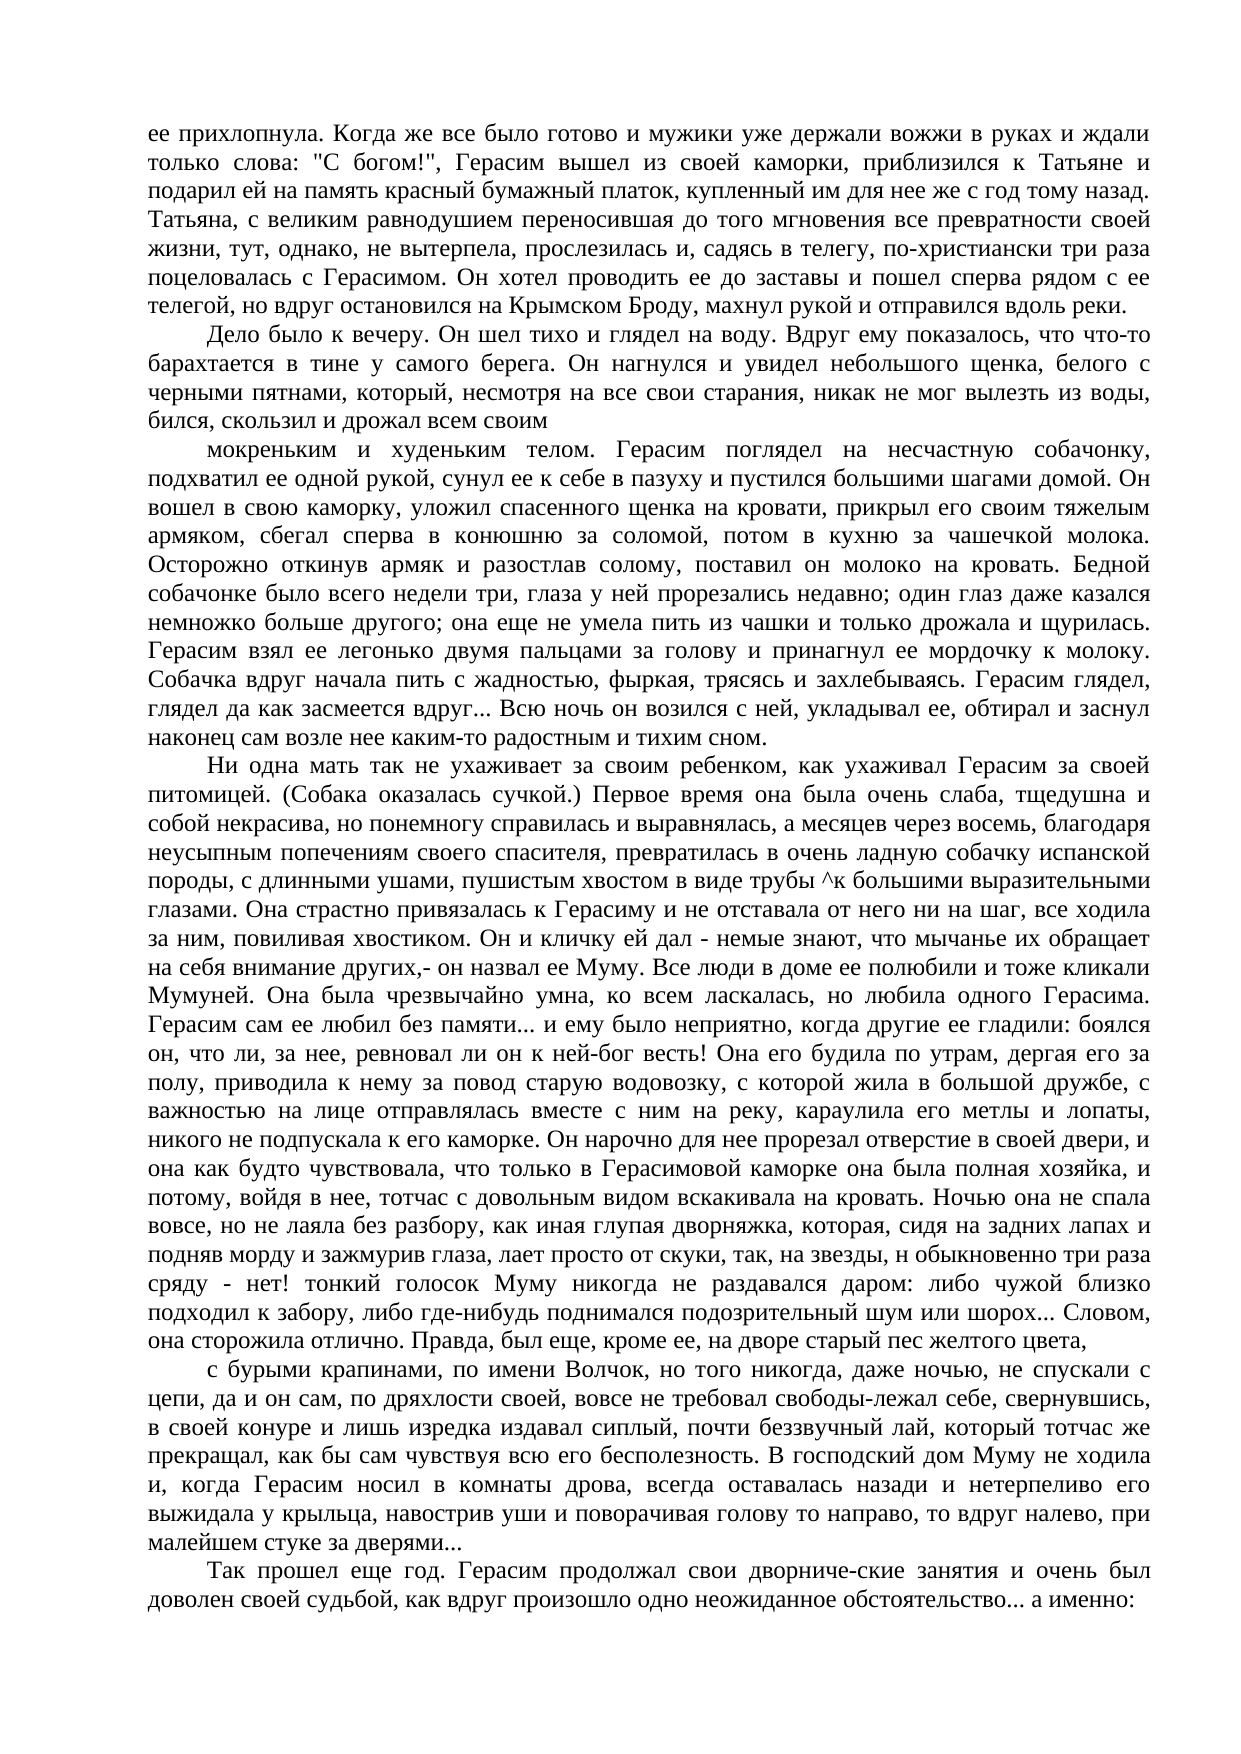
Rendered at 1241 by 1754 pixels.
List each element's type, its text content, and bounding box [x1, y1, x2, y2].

text Так прошел еще год. Герасим продолжал свои дворниче-ские занятия и очень был доволен своей судьбой, как вдруг произошло одно неожиданное обстоятельство... а именно: [148, 1556, 1152, 1613]
text мокреньким и худеньким телом. Герасим поглядел на несчастную собачонку, подхватил ее одной рукой, сунул ее к себе в пазуху и пустился большими шагами домой. Он вошел в свою каморку, уложил спасенного щенка на кровати, прикрыл его своим тяжелым армяком, сбегал сперва в конюшню за соломой, потом в кухню за чашечкой молока. Осторожно откинув армяк и разостлав солому, поставил он молоко на кровать. Бедной собачонке было всего недели три, глаза у ней прорезались недавно; один глаз даже казался немножко больше другого; она еще не умела пить из чашки и только дрожала и щурилась. Герасим взял ее легонько двумя пальцами за голову и принагнул ее мордочку к молоку. Собачка вдруг начала пить с жадностью, фыркая, трясясь и захлебываясь. Герасим глядел, глядел да как засмеется вдруг... Всю ночь он возился с ней, укладывал ее, обтирал и заснул наконец сам возле нее каким-то радостным и тихим сном. [148, 434, 1152, 751]
text с бурыми крапинами, по имени Волчок, но того никогда, даже ночью, не спускали с цепи, да и он сам, по дряхлости своей, вовсе не требовал свободы-лежал себе, свернувшись, в своей конуре и лишь изредка издавал сиплый, почти беззвучный лай, который тотчас же прекращал, как бы сам чувствуя всю его бесполезность. В господский дом Муму не ходила и, когда Герасим носил в комнаты дрова, всегда оставалась назади и нетерпеливо его выжидала у крыльца, навострив уши и поворачивая голову то направо, то вдруг налево, при малейшем стуке за дверями... [148, 1354, 1152, 1556]
text ее прихлопнула. Когда же все было готово и мужики уже держали вожжи в руках и ждали только слова: "С богом!", Герасим вышел из своей каморки, приблизился к Татьяне и подарил ей на память красный бумажный платок, купленный им для нее же с год тому назад. Татьяна, с великим равнодушием переносившая до того мгновения все превратности своей жизни, тут, однако, не вытерпела, прослезилась и, садясь в телегу, по-христиански три раза поцеловалась с Герасимом. Он хотел проводить ее до заставы и пошел сперва рядом с ее телегой, но вдруг остановился на Крымском Броду, махнул рукой и отправился вдоль реки. [148, 118, 1152, 319]
text Дело было к вечеру. Он шел тихо и глядел на воду. Вдруг ему показалось, что что-то барахтается в тине у самого берега. Он нагнулся и увидел небольшого щенка, белого с черными пятнами, который, несмотря на все свои старания, никак не мог вылезть из воды, бился, скользил и дрожал всем своим [148, 319, 1152, 434]
text Ни одна мать так не ухаживает за своим ребенком, как ухаживал Герасим за своей питомицей. (Собака оказалась сучкой.) Первое время она была очень слаба, тщедушна и собой некрасива, но понемногу справилась и выравнялась, а месяцев через восемь, благодаря неусыпным попечениям своего спасителя, превратилась в очень ладную собачку испанской породы, с длинными ушами, пушистым хвостом в виде трубы ^к большими выразительными глазами. Она страстно привязалась к Герасиму и не отставала от него ни на шаг, все ходила за ним, повиливая хвостиком. Он и кличку ей дал - немые знают, что мычанье их обращает на себя внимание других,- он назвал ее Муму. Все люди в доме ее полюбили и тоже кликали Мумуней. Она была чрезвычайно умна, ко всем ласкалась, но любила одного Герасима. Герасим сам ее любил без памяти... и ему было неприятно, когда другие ее гладили: боялся он, что ли, за нее, ревновал ли он к ней-бог весть! Она его будила по утрам, дергая его за полу, приводила к нему за повод старую водовозку, с которой жила в большой дружбе, с важностью на лице отправлялась вместе с ним на реку, караулила его метлы и лопаты, никого не подпускала к его каморке. Он нарочно для нее прорезал отверстие в своей двери, и она как будто чувствовала, что только в Герасимовой каморке она была полная хозяйка, и потому, войдя в нее, тотчас с довольным видом вскакивала на кровать. Ночью она не спала вовсе, но не лаяла без разбору, как иная глупая дворняжка, которая, сидя на задних лапах и подняв морду и зажмурив глаза, лает просто от скуки, так, на звезды, н обыкновенно три раза сряду - нет! тонкий голосок Муму никогда не раздавался даром: либо чужой близко подходил к забору, либо где-нибудь поднимался подозрительный шум или шорох... Словом, она сторожила отлично. Правда, был еще, кроме ее, на дворе старый пес желтого цвета, [148, 751, 1152, 1354]
